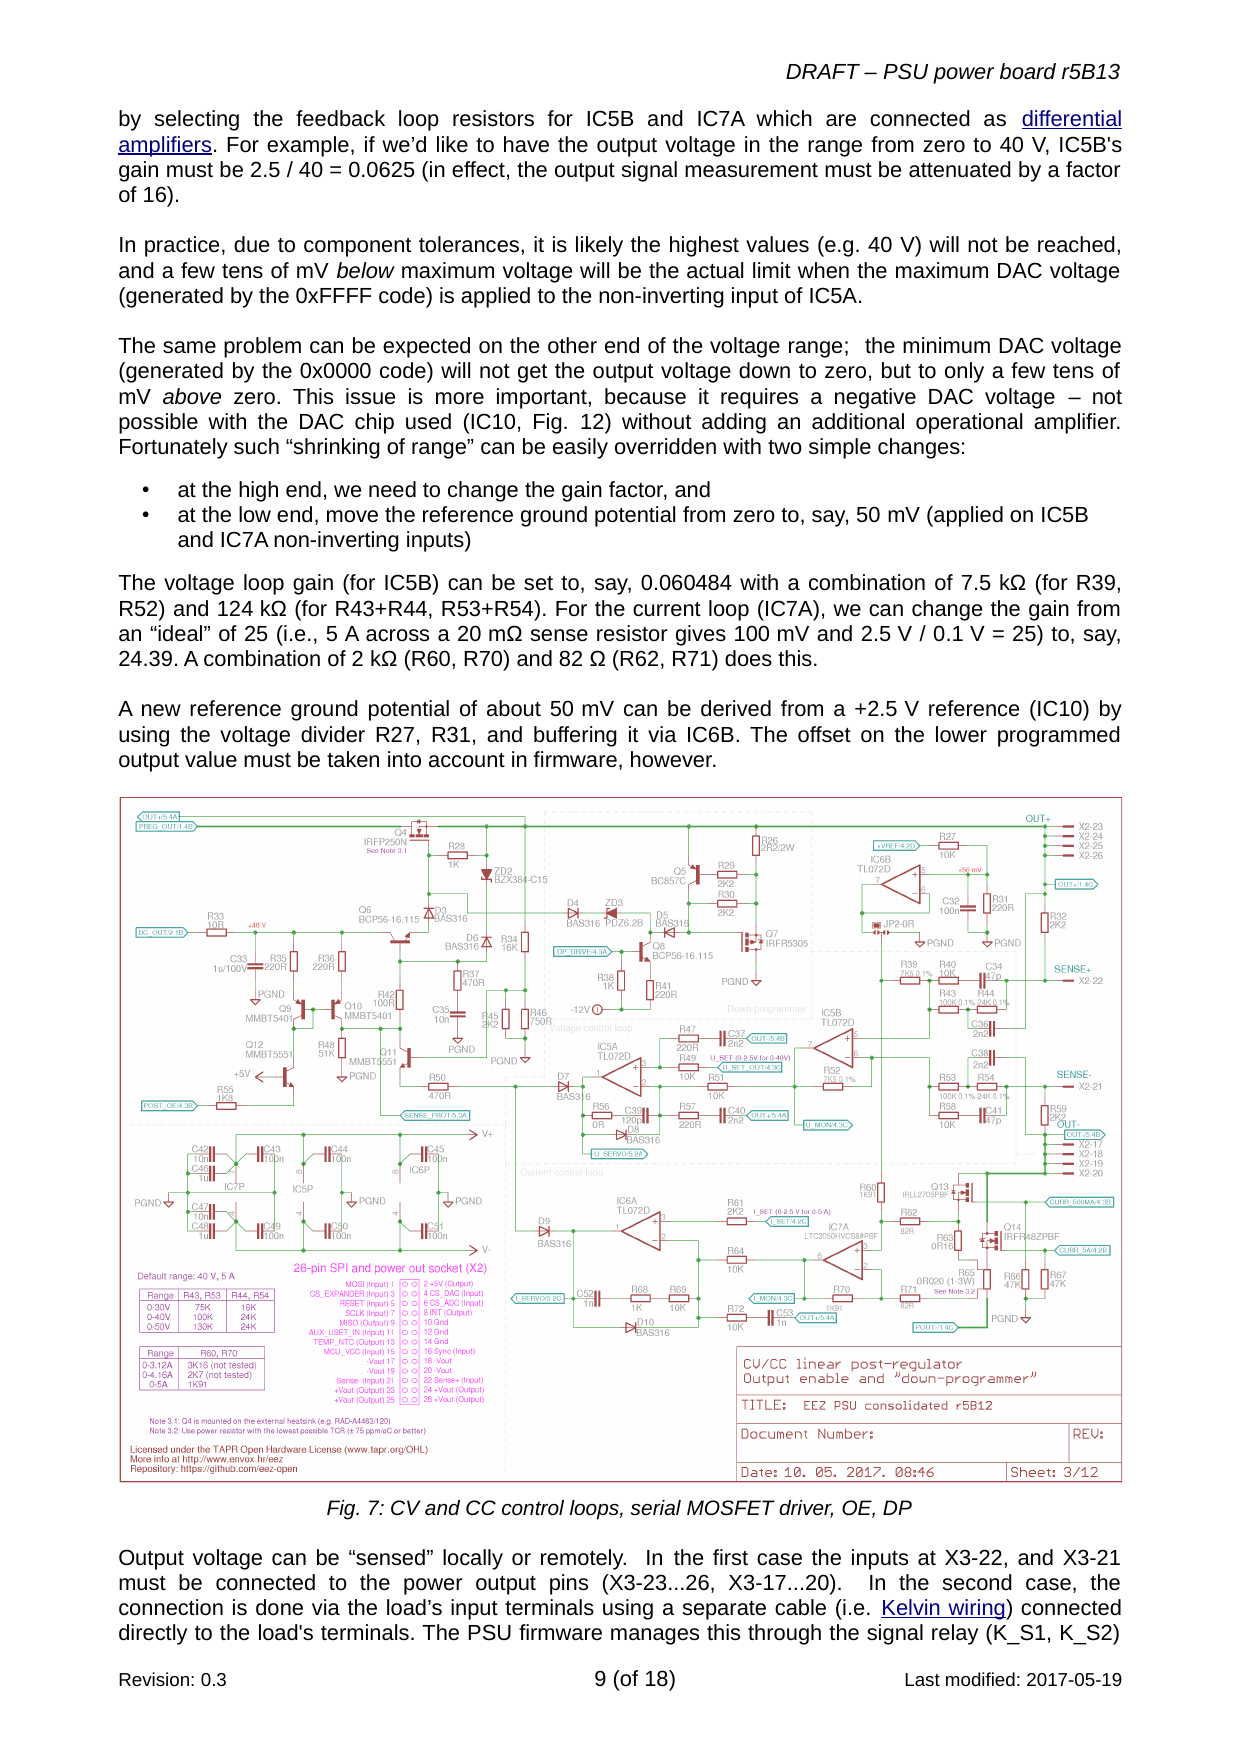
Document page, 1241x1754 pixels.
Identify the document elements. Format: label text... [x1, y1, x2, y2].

text In practice, due to component tolerances, it is likely the highest values (e.g. 40 V) will not be reached, and a few tens of mV below maximum voltage will be the actual limit when the maximum DAC voltage (generated by the 0xFFFF code) is applied to the non-inverting input of IC5A. [118, 232, 1122, 308]
picture [118, 797, 1123, 1484]
list at the high end, we need to change the gain factor, and [142, 477, 1110, 502]
text The voltage loop gain (for IC5B) can be set to, say, 0.060484 with a combination of 7.5 kΩ (for R39, R52) and 124 kΩ (for R43+R44, R53+R54). For the current loop (IC7A), we can change the gain from an “ideal” of 25 (i.e., 5 A across a 20 mΩ sense resistor gives 100 mV and 2.5 V / 0.1 V = 25) to, say, 24.39. A combination of 2 kΩ (R60, R70) and 82 Ω (R62, R71) does this. [118, 570, 1122, 671]
text by selecting the feedback loop resistors for IC5B and IC7A which are connected as differential amplifiers. For example, if we’d like to have the output voltage in the range from zero to 40 V, IC5B's gain must be 2.5 / 40 = 0.0625 (in effect, the output signal measurement must be attenuated by a factor of 16). [118, 106, 1122, 207]
text The same problem can be expected on the other end of the voltage range; the minimum DAC voltage (generated by the 0x0000 code) will not get the output voltage down to zero, but to only a few tens of mV above zero. This issue is more important, because it requires a negative DAC voltage – not possible with the DAC chip used (IC10, Fig. 12) without adding an additional operational amplifier. Fortunately such “shrinking of range” can be easily overridden with two simple changes: [118, 333, 1122, 459]
text Output voltage can be “sensed” locally or remotely. In the first case the inputs at X3-22, and X3-21 must be connected to the power output pins (X3-23...26, X3-17...20). In the second case, the connection is done via the load’s input terminals using a separate cable (i.e. Kelvin wiring) connected directly to the load's terminals. The PSU firmware manages this through the signal relay (K_S1, K_S2) [118, 1544, 1122, 1645]
text A new reference ground potential of about 50 mV can be derived from a +2.5 V reference (IC10) by using the voltage divider R27, R31, and buffering it via IC6B. The offset on the lower programmed output value must be taken into account in firmware, however. [118, 696, 1122, 772]
text Fig. 7: CV and CC control loops, serial MOSFET driver, OE, DP [118, 1484, 1122, 1519]
list at the low end, move the reference ground potential from zero to, say, 50 mV (applied on IC5B and IC7A non-inverting inputs) [142, 502, 1110, 552]
